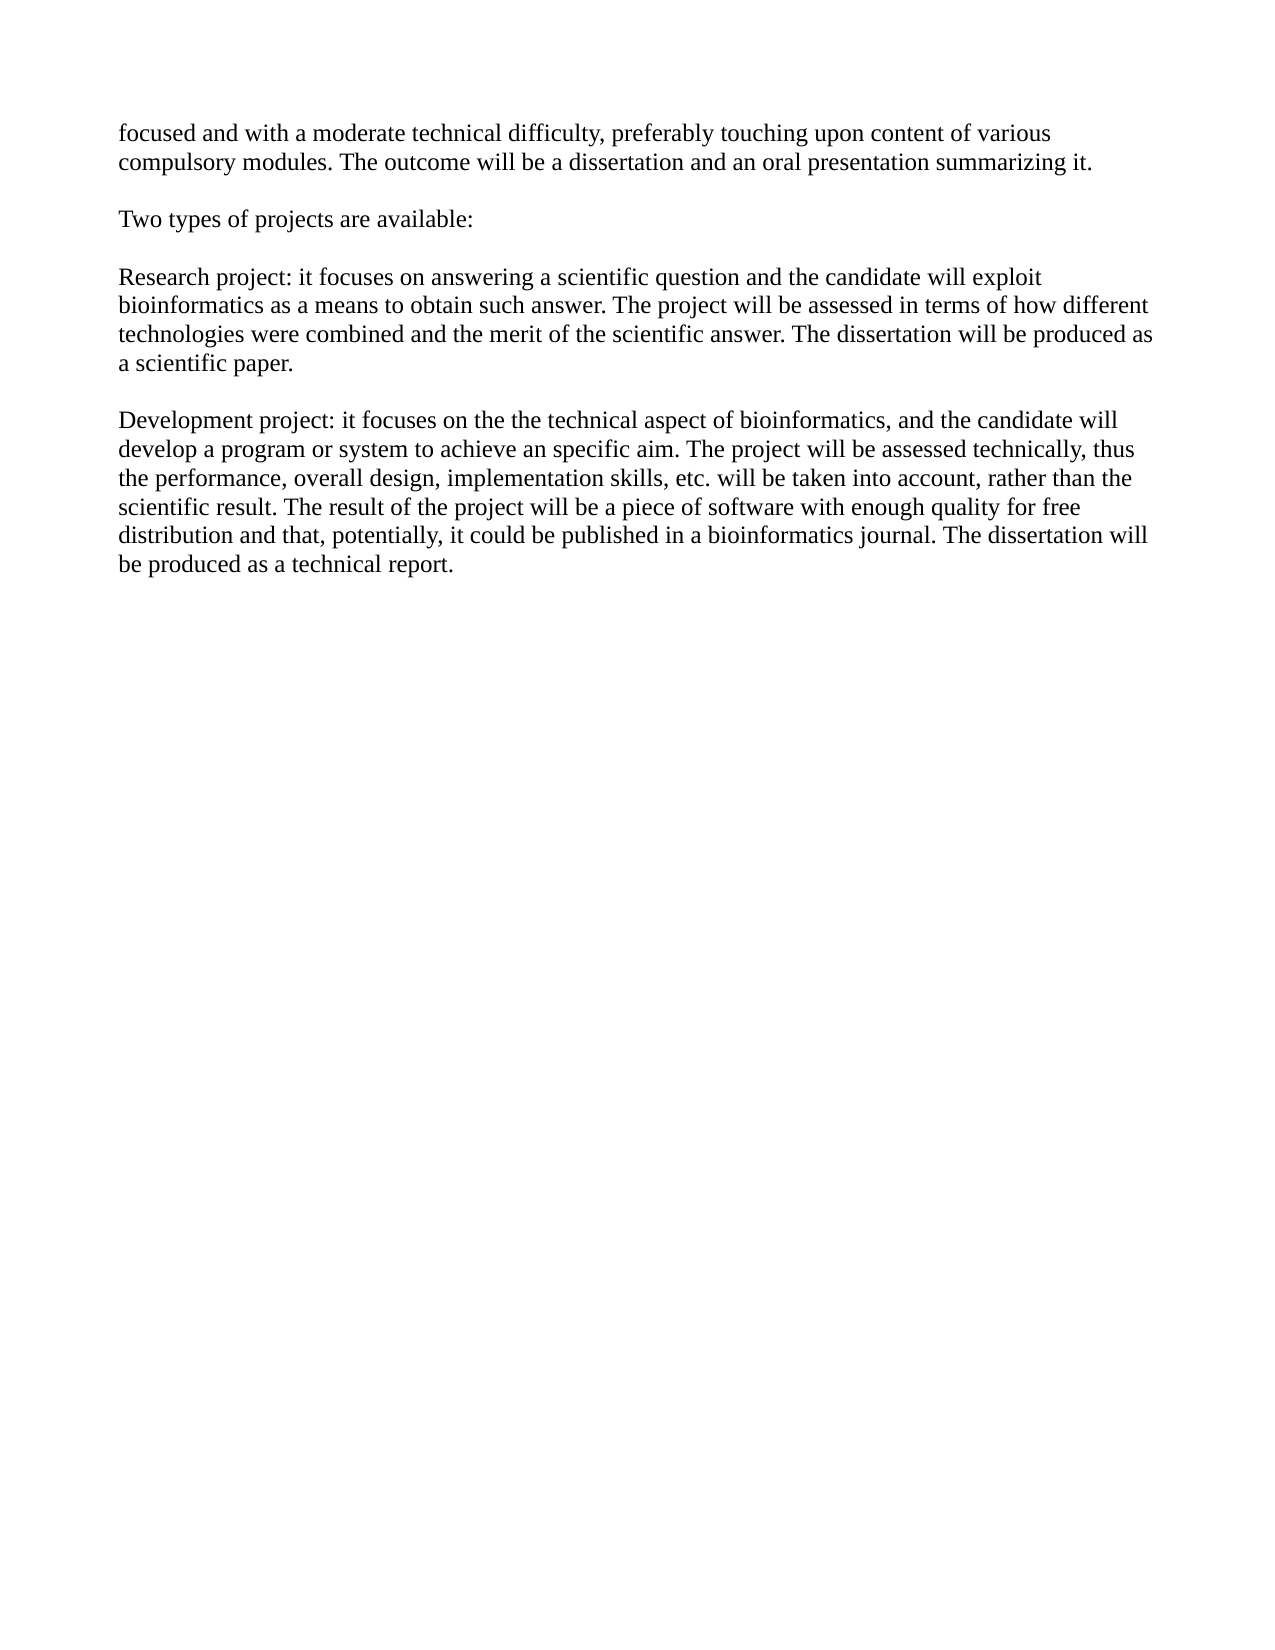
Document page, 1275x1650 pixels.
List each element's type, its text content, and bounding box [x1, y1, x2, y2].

text Research project: it focuses on answering a scientific question and the candidate will exploit bioinformatics as a means to obtain such answer. The project will be assessed in terms of how different technologies were combined and the merit of the scientific answer. The dissertation will be produced as a scientific paper. [118, 262, 1157, 377]
text Two types of projects are available: [118, 204, 1157, 233]
text focused and with a moderate technical difficulty, preferably touching upon content of various compulsory modules. The outcome will be a dissertation and an oral presentation summarizing it. [118, 118, 1157, 176]
text Development project: it focuses on the the technical aspect of bioinformatics, and the candidate will develop a program or system to achieve an specific aim. The project will be assessed technically, thus the performance, overall design, implementation skills, etc. will be taken into account, rather than the scientific result. The result of the project will be a piece of software with enough quality for free distribution and that, potentially, it could be published in a bioinformatics journal. The dissertation will be produced as a technical report. [118, 406, 1157, 578]
